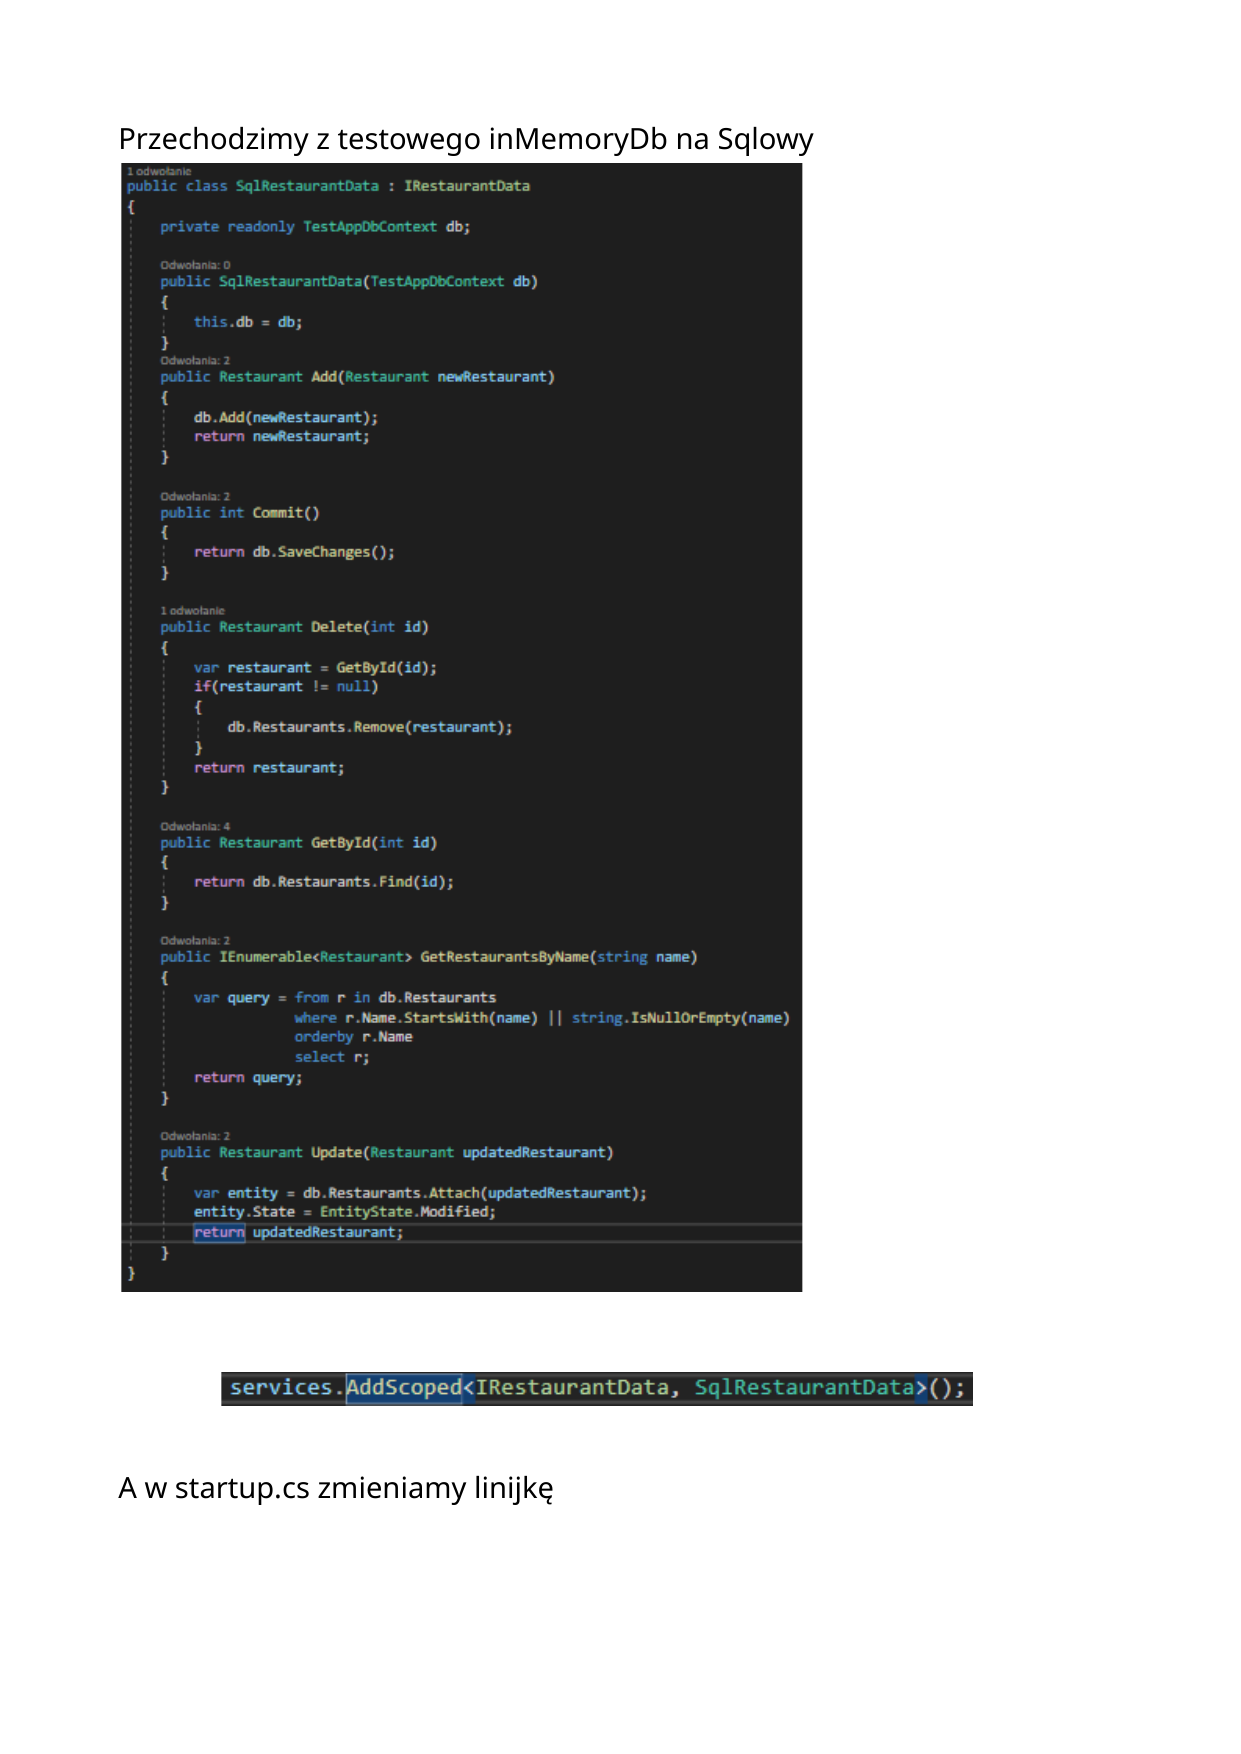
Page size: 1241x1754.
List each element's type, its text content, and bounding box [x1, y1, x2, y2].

text Przechodzimy z testowego inMemoryDb na Sqlowy [118, 118, 1122, 158]
picture [221, 1372, 973, 1406]
picture [121, 163, 803, 1292]
text A w startup.cs zmieniamy linijkę [118, 1467, 1122, 1507]
